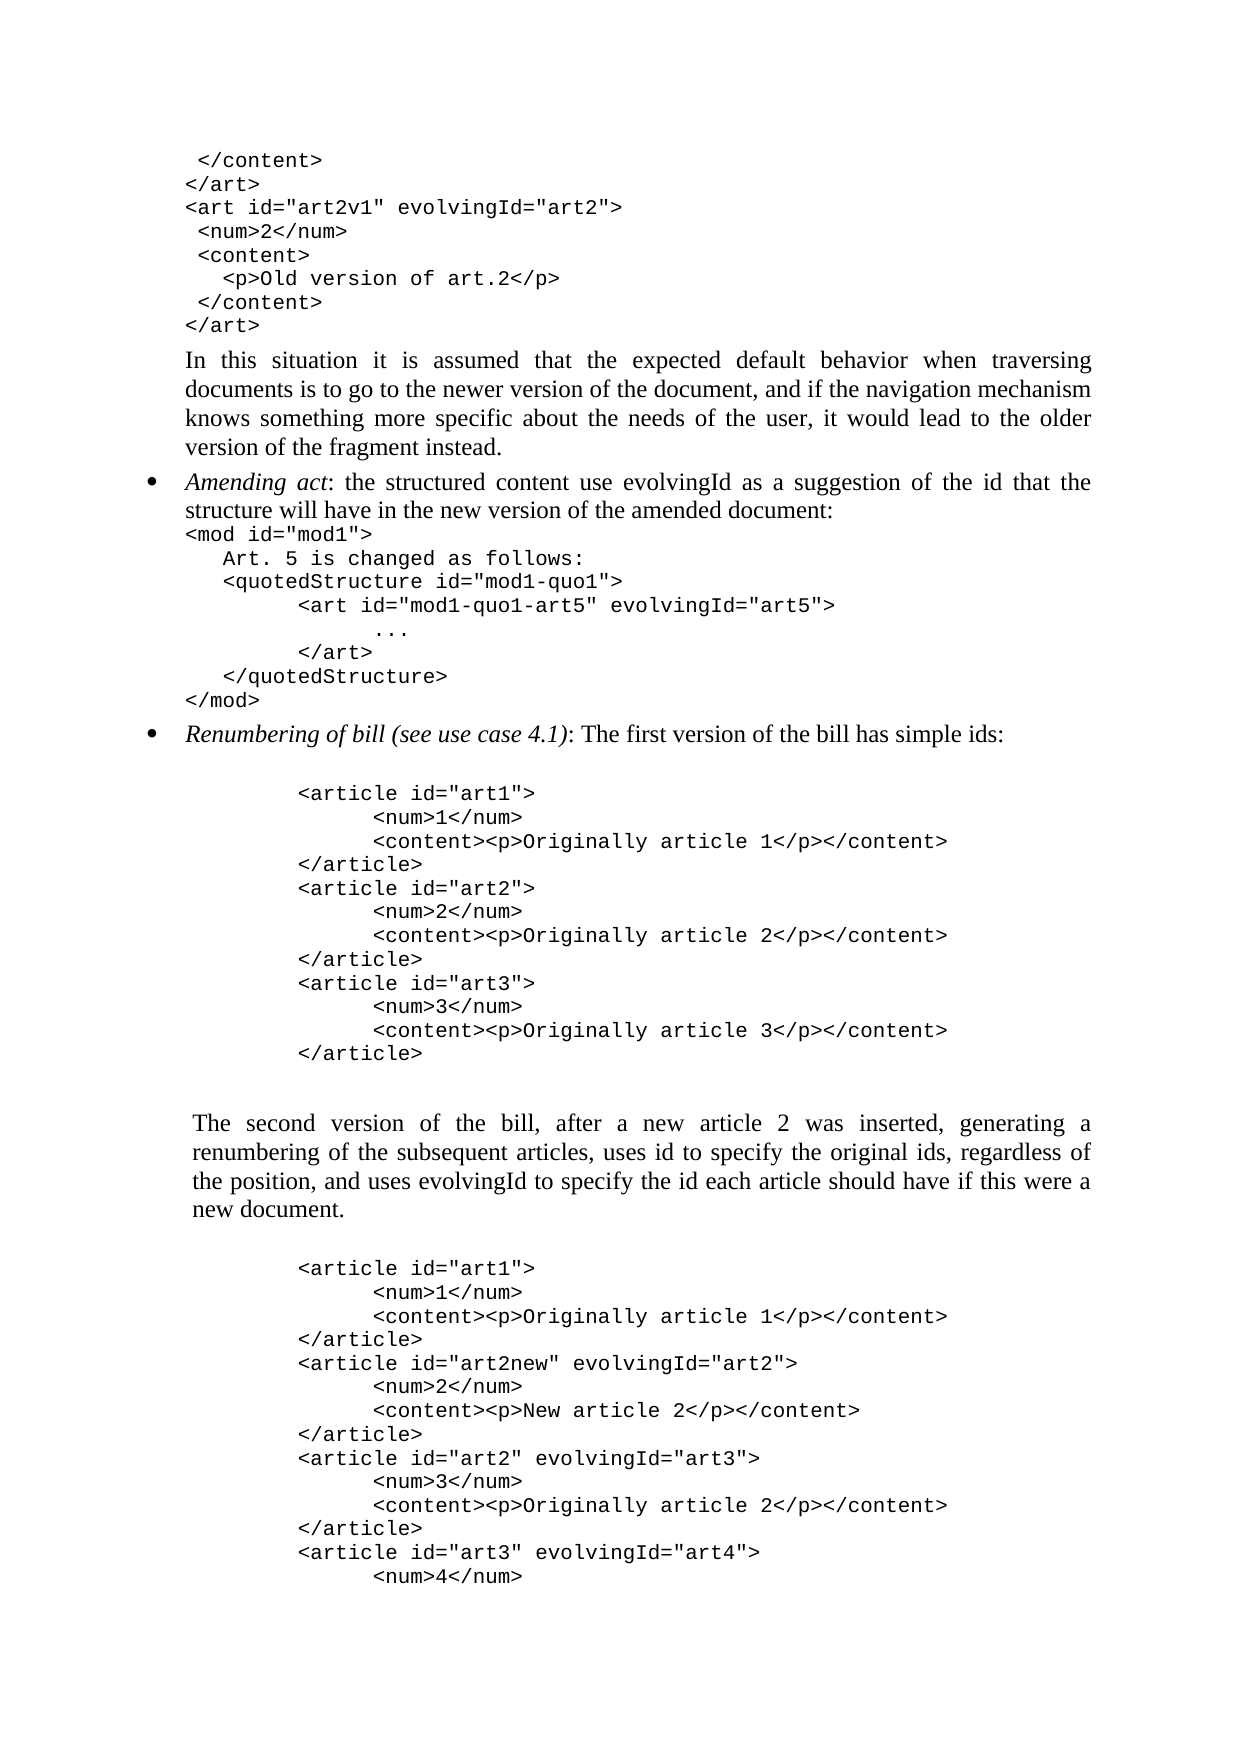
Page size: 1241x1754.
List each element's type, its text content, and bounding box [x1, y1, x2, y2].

text <article id="art1"> [148, 1258, 1092, 1282]
text <content><p>Originally article 1</p></content> [148, 1306, 1092, 1329]
text <article id="art3" evolvingId="art4"> [148, 1542, 1092, 1566]
text </article> [148, 949, 1092, 972]
text <content><p>Originally article 1</p></content> [148, 831, 1092, 854]
text The second version of the bill, after a new article 2 was inserted, generating a renumbering of the subsequent articles, uses id to specify the original ids, regardless of the position, and uses evolvingId to specify the id each article should have if this were a new document. [148, 1108, 1092, 1223]
text </article> [148, 1329, 1092, 1353]
text ... [148, 619, 1092, 642]
text <num>2</num> [148, 1377, 1092, 1400]
text </content> [148, 150, 1092, 174]
text </article> [148, 1518, 1092, 1542]
text <num>4</num> [148, 1566, 1092, 1589]
text <article id="art2" evolvingId="art3"> [148, 1447, 1092, 1471]
list Renumbering of bill (see use case 4.1): The first version of the bill has simple ids: [148, 719, 1092, 748]
text </article> [148, 1043, 1092, 1067]
text <art id="art2v1" evolvingId="art2"> [148, 197, 1092, 221]
text <content> [148, 244, 1092, 268]
text <num>1</num> [148, 807, 1092, 831]
text <num>3</num> [148, 996, 1092, 1020]
text <num>3</num> [148, 1471, 1092, 1495]
text </art> [148, 316, 1092, 339]
text <num>2</num> [148, 221, 1092, 244]
text <content><p>Originally article 2</p></content> [148, 1495, 1092, 1518]
text <content><p>Originally article 3</p></content> [148, 1020, 1092, 1043]
text <num>2</num> [148, 902, 1092, 925]
text Art. 5 is changed as follows: [148, 548, 1092, 571]
text <num>1</num> [148, 1282, 1092, 1306]
list Amending act: the structured content use evolvingId as a suggestion of the id that the structure will have in the new version of the amended document: [148, 467, 1092, 524]
text <content><p>Originally article 2</p></content> [148, 925, 1092, 949]
text </article> [148, 854, 1092, 878]
text </art> [148, 174, 1092, 197]
text <quotedStructure id="mod1-quo1"> [148, 571, 1092, 595]
text <article id="art3"> [148, 972, 1092, 996]
text <article id="art1"> [148, 783, 1092, 807]
text </art> [148, 642, 1092, 666]
text <article id="art2new" evolvingId="art2"> [148, 1353, 1092, 1377]
text <p>Old version of art.2</p> [148, 268, 1092, 292]
text <art id="mod1-quo1-art5" evolvingId="art5"> [148, 595, 1092, 619]
text <mod id="mod1"> [148, 524, 1092, 548]
text </quotedStructure> [148, 666, 1092, 690]
text </article> [148, 1424, 1092, 1447]
text <article id="art2"> [148, 878, 1092, 902]
text </content> [148, 292, 1092, 316]
text <content><p>New article 2</p></content> [148, 1400, 1092, 1424]
text In this situation it is assumed that the expected default behavior when traversing documents is to go to the newer version of the document, and if the navigation mechanism knows something more specific about the needs of the user, it would lead to the older version of the fragment instead. [185, 345, 1092, 460]
text </mod> [148, 690, 1092, 713]
